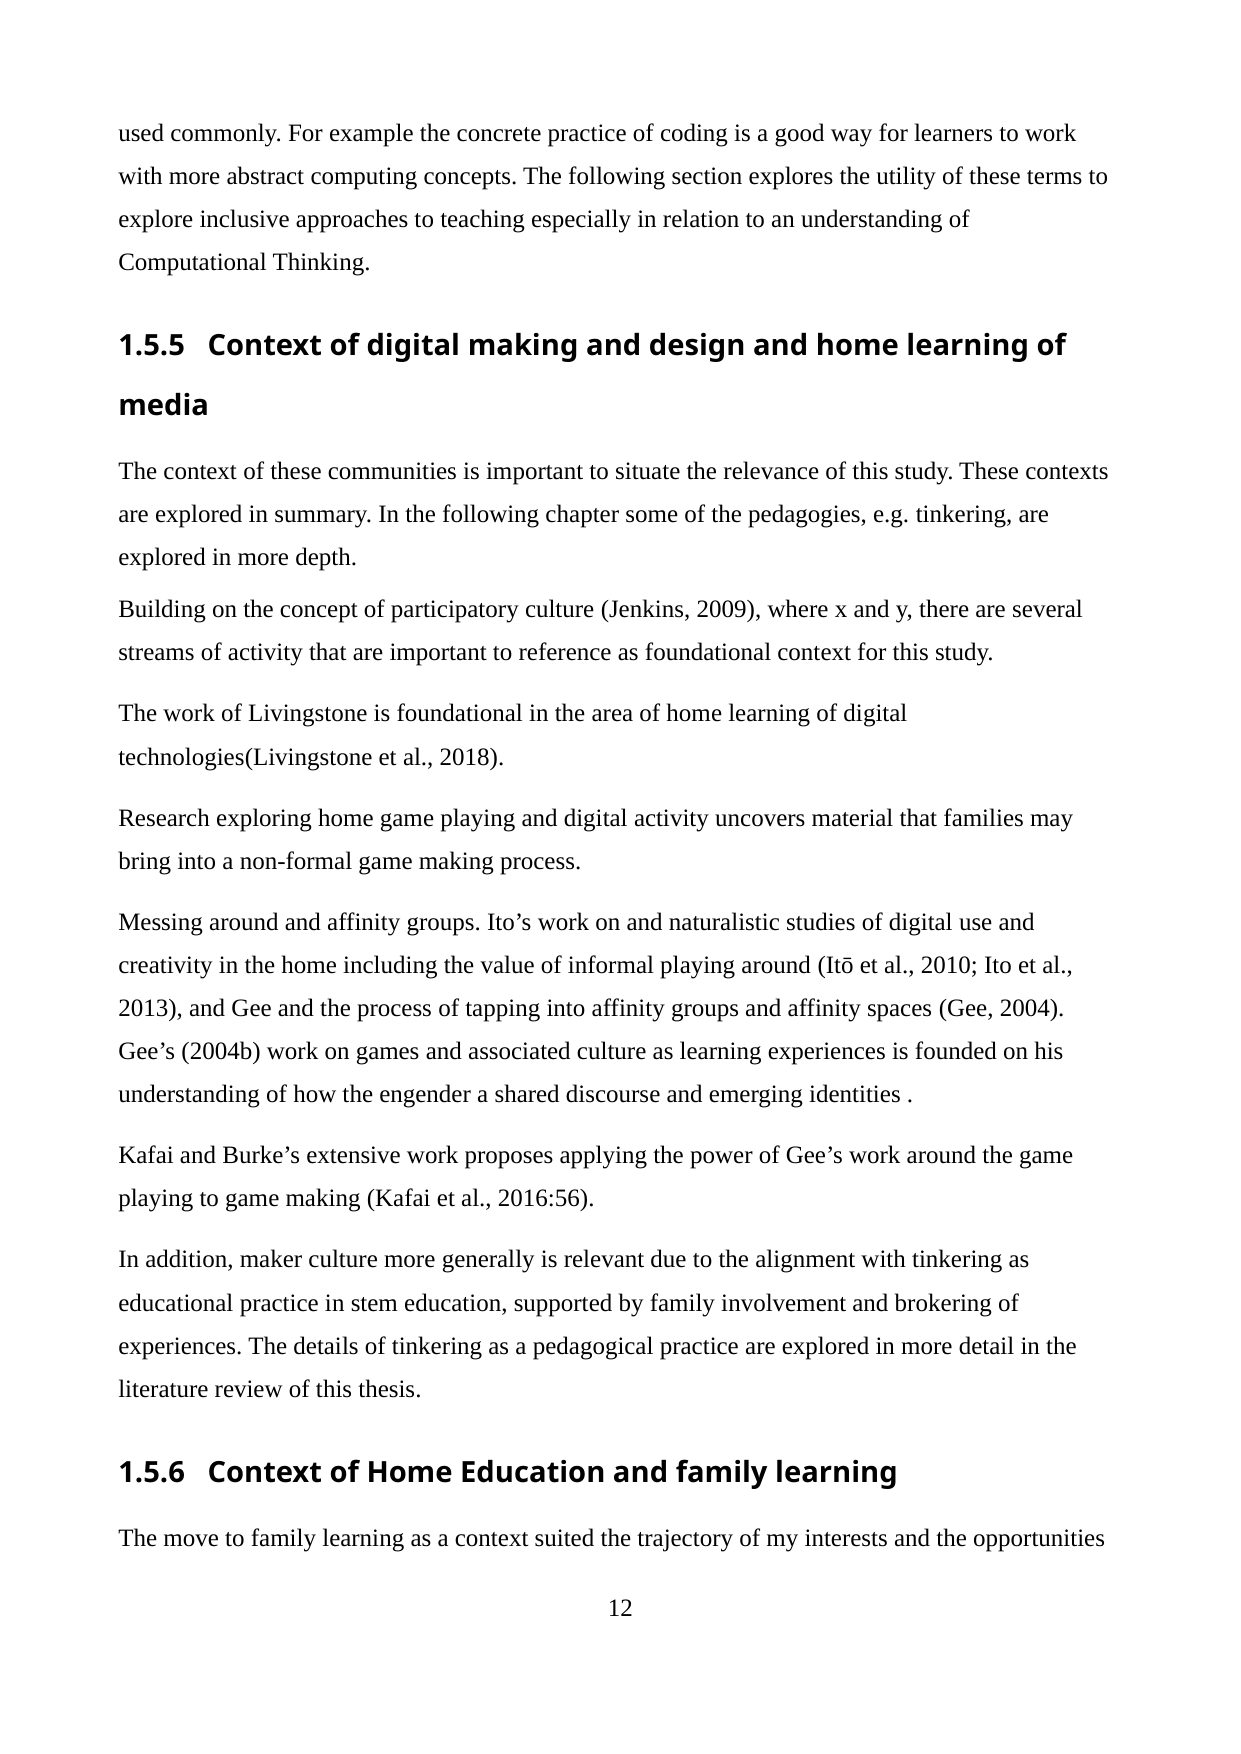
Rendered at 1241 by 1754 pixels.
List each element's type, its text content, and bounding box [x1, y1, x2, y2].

text Research exploring home game playing and digital activity uncovers material that families may bring into a non-formal game making process. [118, 803, 1122, 874]
text used commonly. For example the concrete practice of coding is a good way for learners to work with more abstract computing concepts. The following section explores the utility of these terms to explore inclusive approaches to teaching especially in relation to an understanding of Computational Thinking. [118, 118, 1122, 276]
text Building on the concept of participatory culture (Jenkins, 2009), where x and y, there are several streams of activity that are important to reference as foundational context for this study. [118, 594, 1122, 666]
text The move to family learning as a context suited the trajectory of my interests and the opportunities [118, 1523, 1122, 1552]
text In addition, maker culture more generally is relevant due to the alignment with tinkering as educational practice in stem education, supported by family involvement and brokering of experiences. The details of tinkering as a pedagogical practice are explored in more detail in the literature review of this thesis. [118, 1244, 1122, 1403]
text The work of Livingstone is foundational in the area of home learning of digital technologies(Livingstone et al., 2018). [118, 698, 1122, 770]
text The context of these communities is important to situate the relevance of this study. These contexts are explored in summary. In the following chapter some of the pedagogies, e.g. tinkering, are explored in more depth. [118, 456, 1122, 571]
text Messing around and affinity groups. Ito’s work on and naturalistic studies of digital use and creativity in the home including the value of informal playing around (Itō et al., 2010; Ito et al., 2013), and Gee and the process of tapping into affinity groups and affinity spaces (Gee, 2004). Gee’s (2004b) work on games and associated culture as learning experiences is founded on his understanding of how the engender a shared discourse and emerging identities . [118, 907, 1122, 1108]
subtitle Context of Home Education and family learning [118, 1451, 1122, 1491]
text Kafai and Burke’s extensive work proposes applying the power of Gee’s work around the game playing to game making (Kafai et al., 2016:56). [118, 1140, 1122, 1212]
subtitle Context of digital making and design and home learning of media [118, 324, 1122, 424]
